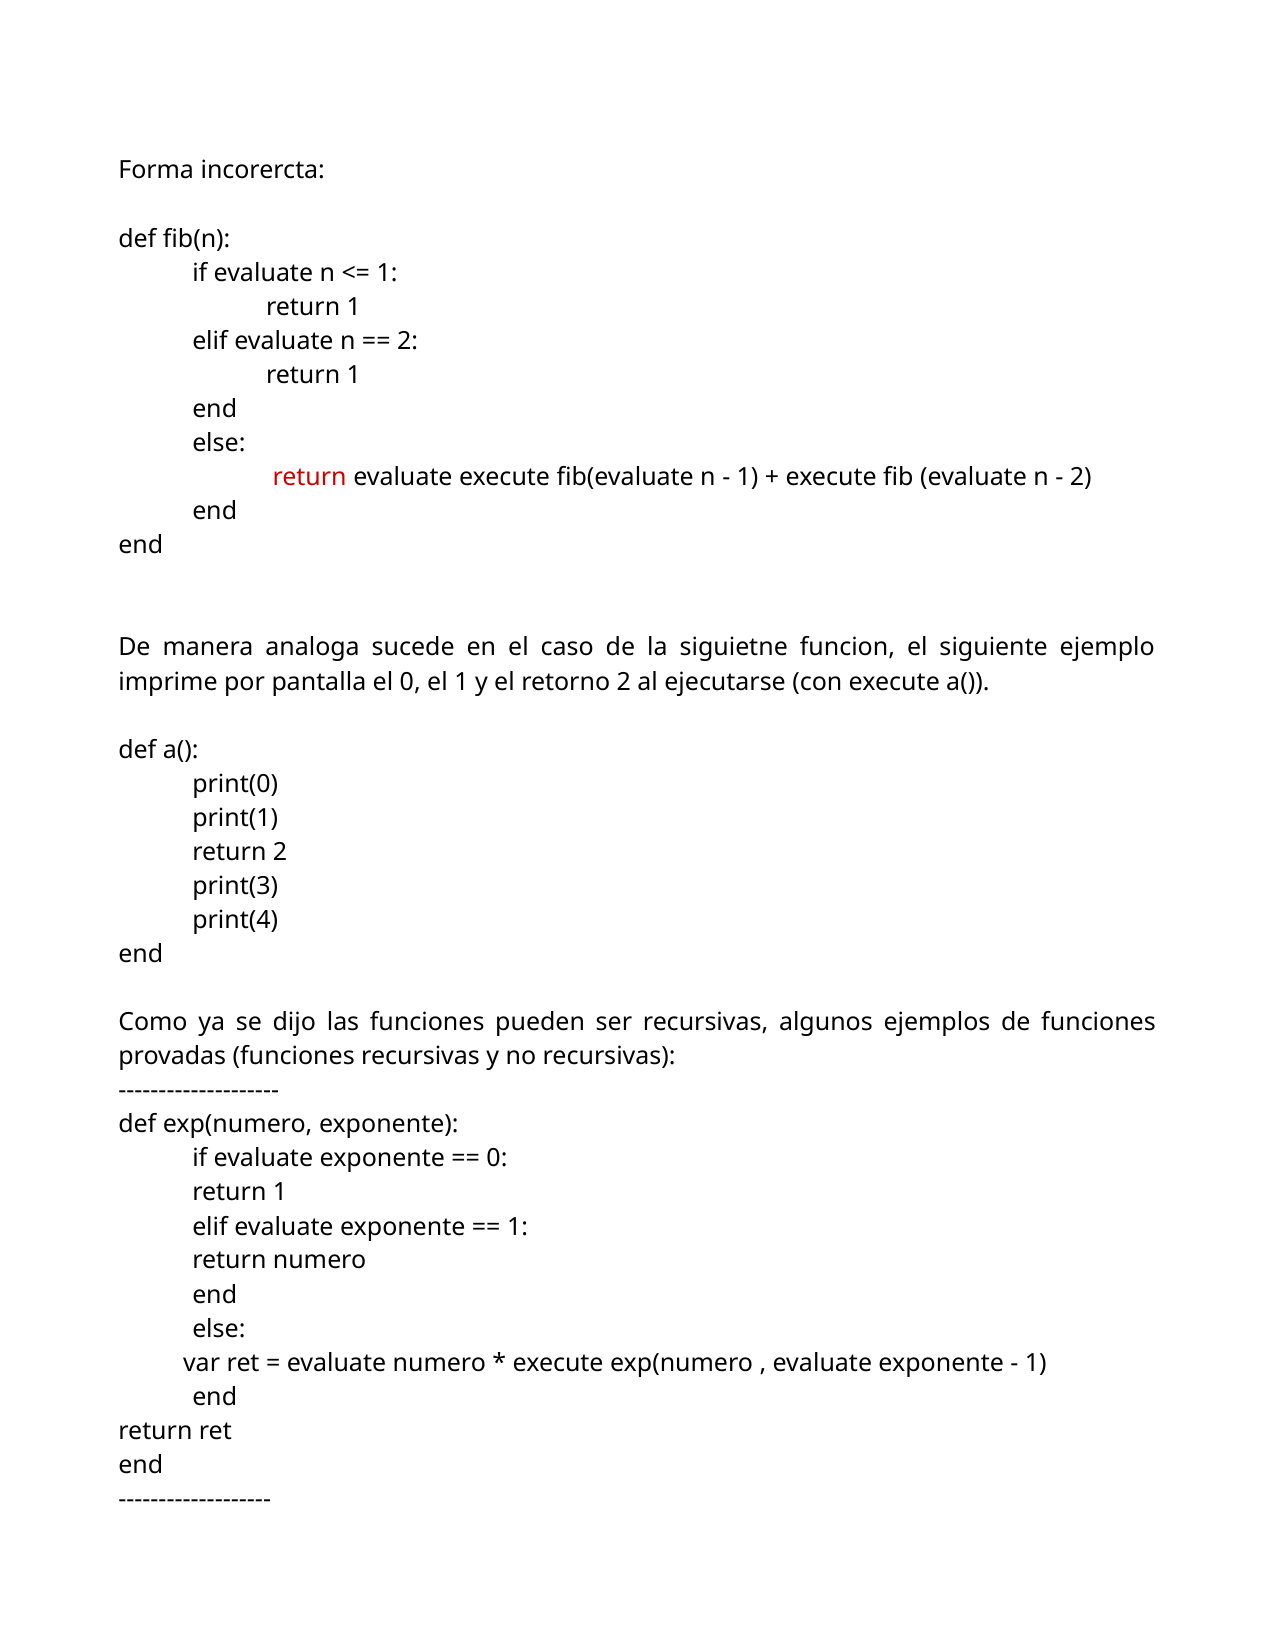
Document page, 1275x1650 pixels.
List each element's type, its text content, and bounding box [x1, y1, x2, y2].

text return 1 [118, 288, 1157, 322]
text -------------------- [118, 1072, 1157, 1106]
text return 1 [118, 357, 1157, 391]
text if evaluate n <= 1: [118, 254, 1157, 288]
text def exp(numero, exponente): [118, 1106, 1157, 1140]
text else: [118, 425, 1157, 459]
text end [118, 493, 1157, 527]
text return 2 [118, 833, 1157, 867]
text return numero [118, 1242, 1157, 1276]
text end [118, 1276, 1157, 1310]
text Forma incorercta: [118, 152, 1157, 186]
text end [118, 527, 1157, 561]
text De manera analoga sucede en el caso de la siguietne funcion, el siguiente ejemplo imprime por pantalla el 0, el 1 y el retorno 2 al ejecutarse (con execute a()). [118, 629, 1157, 697]
text end [118, 391, 1157, 425]
text Como ya se dijo las funciones pueden ser recursivas, algunos ejemplos de funciones provadas (funciones recursivas y no recursivas): [118, 1004, 1157, 1072]
text return 1 [118, 1174, 1157, 1208]
text var ret = evaluate numero * execute exp(numero , evaluate exponente - 1) [118, 1344, 1157, 1378]
text return ret [118, 1412, 1157, 1447]
text end [118, 1378, 1157, 1412]
text if evaluate exponente == 0: [118, 1140, 1157, 1174]
text print(4) [118, 902, 1157, 936]
text ------------------- [118, 1481, 1157, 1515]
text elif evaluate exponente == 1: [118, 1208, 1157, 1242]
text return evaluate execute fib(evaluate n - 1) + execute fib (evaluate n - 2) [118, 459, 1157, 493]
text print(1) [118, 799, 1157, 833]
text elif evaluate n == 2: [118, 322, 1157, 357]
text def a(): [118, 731, 1157, 765]
text end [118, 936, 1157, 970]
text end [118, 1447, 1157, 1481]
text else: [118, 1310, 1157, 1344]
text print(3) [118, 867, 1157, 902]
text def fib(n): [118, 220, 1157, 254]
text print(0) [118, 765, 1157, 799]
